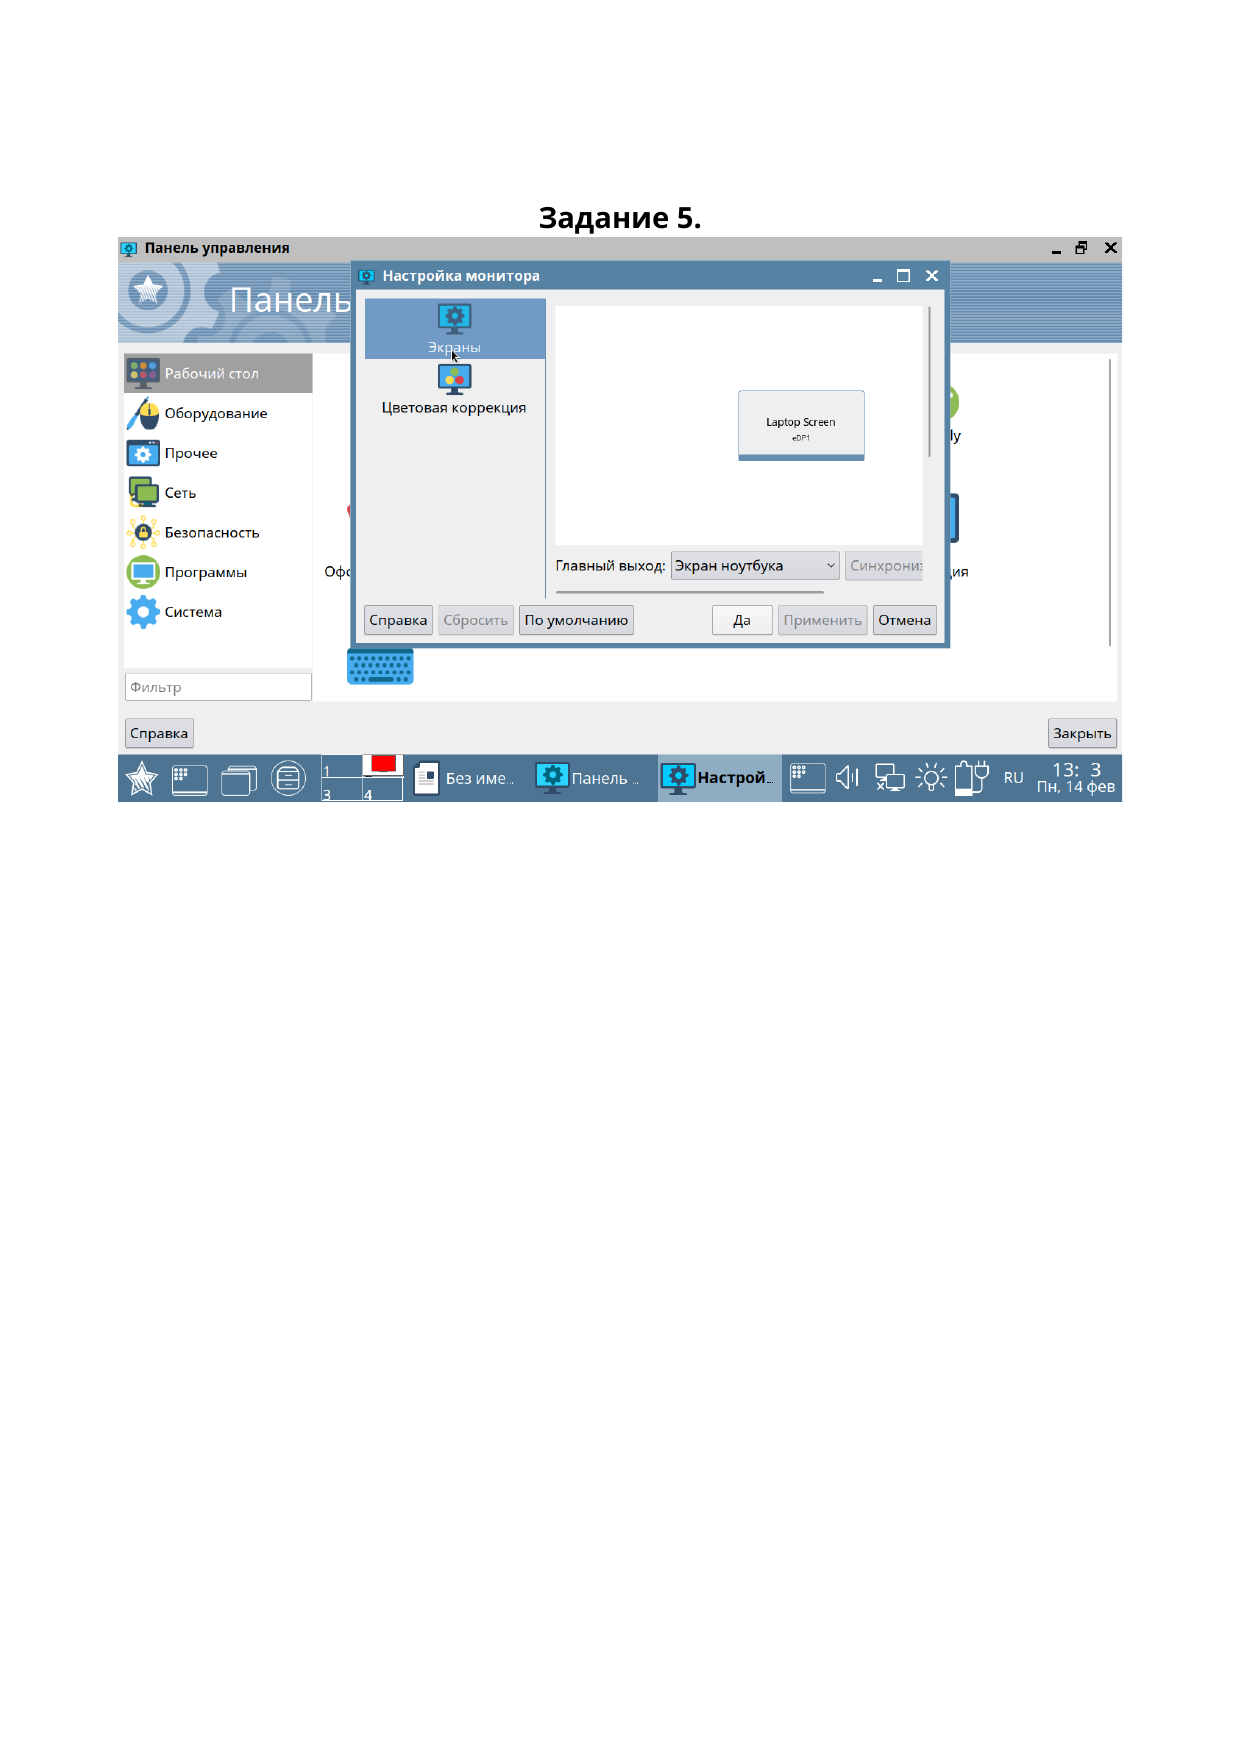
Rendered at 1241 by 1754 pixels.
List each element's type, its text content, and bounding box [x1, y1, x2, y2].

text Задание 5. [118, 197, 1122, 237]
